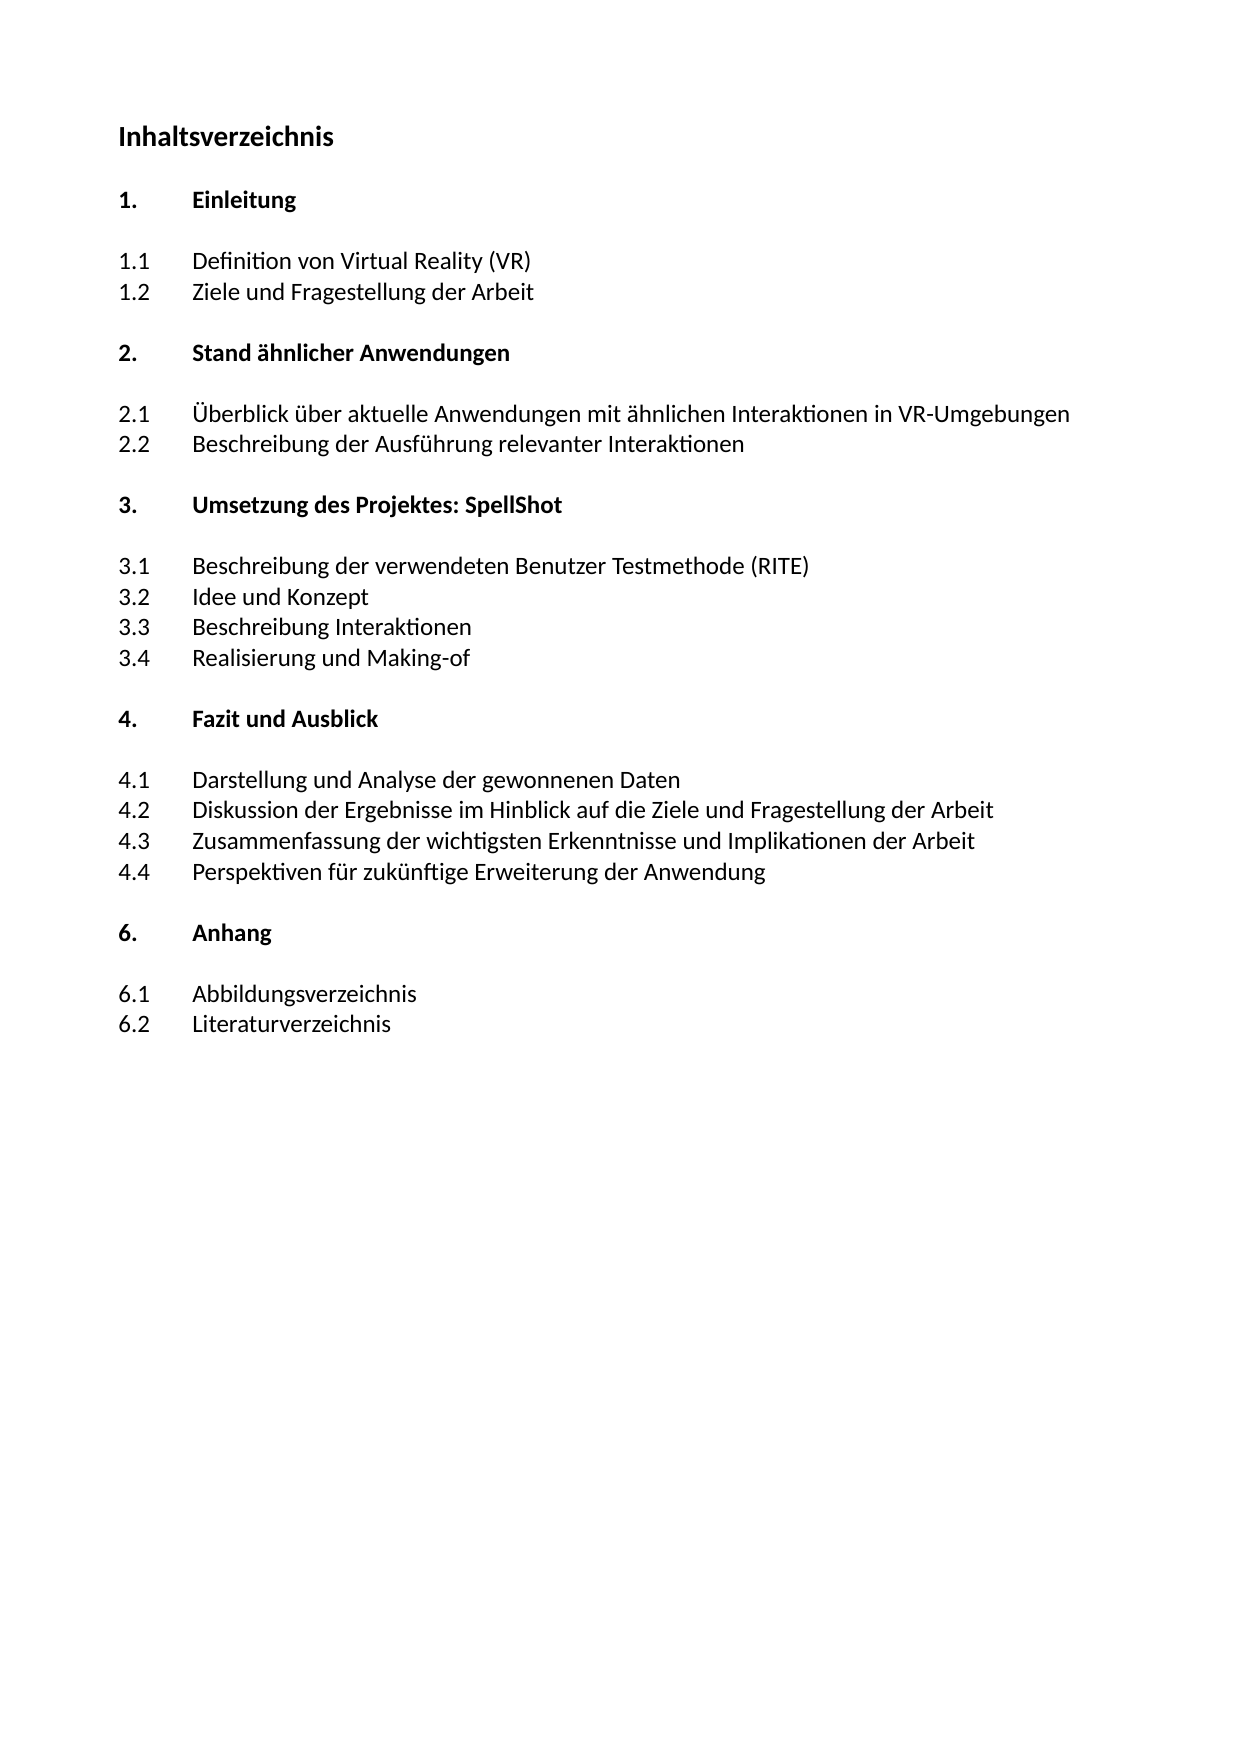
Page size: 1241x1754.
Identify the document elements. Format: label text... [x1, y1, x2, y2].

text 3.4 Realisierung und Making-of [118, 642, 1122, 673]
text 2.2 Beschreibung der Ausführung relevanter Interaktionen [118, 428, 1122, 459]
text 6.1 Abbildungsverzeichnis [118, 978, 1122, 1008]
text 1.1 Definition von Virtual Reality (VR) [118, 245, 1122, 276]
text 4.1 Darstellung und Analyse der gewonnenen Daten [118, 764, 1122, 795]
text 2.1 Überblick über aktuelle Anwendungen mit ähnlichen Interaktionen in VR-Umgebungen [118, 398, 1122, 428]
text 6.2 Literaturverzeichnis [118, 1008, 1122, 1039]
text 6. Anhang [118, 917, 1122, 947]
text 3.2 Idee und Konzept 3.3 Beschreibung Interaktionen [118, 581, 1122, 642]
text 4.2 Diskussion der Ergebnisse im Hinblick auf die Ziele und Fragestellung der Arbeit [118, 795, 1122, 825]
text 1.2 Ziele und Fragestellung der Arbeit [118, 276, 1122, 306]
text 2. Stand ähnlicher Anwendungen [118, 337, 1122, 367]
text 3. Umsetzung des Projektes: SpellShot [118, 489, 1122, 520]
text 3.1 Beschreibung der verwendeten Benutzer Testmethode (RITE) [118, 551, 1122, 581]
text 4.3 Zusammenfassung der wichtigsten Erkenntnisse und Implikationen der Arbeit [118, 825, 1122, 856]
text 4.4 Perspektiven für zukünftige Erweiterung der Anwendung [118, 856, 1122, 886]
text 4. Fazit und Ausblick [118, 703, 1122, 734]
text Inhaltsverzeichnis 1. Einleitung [118, 118, 1122, 215]
